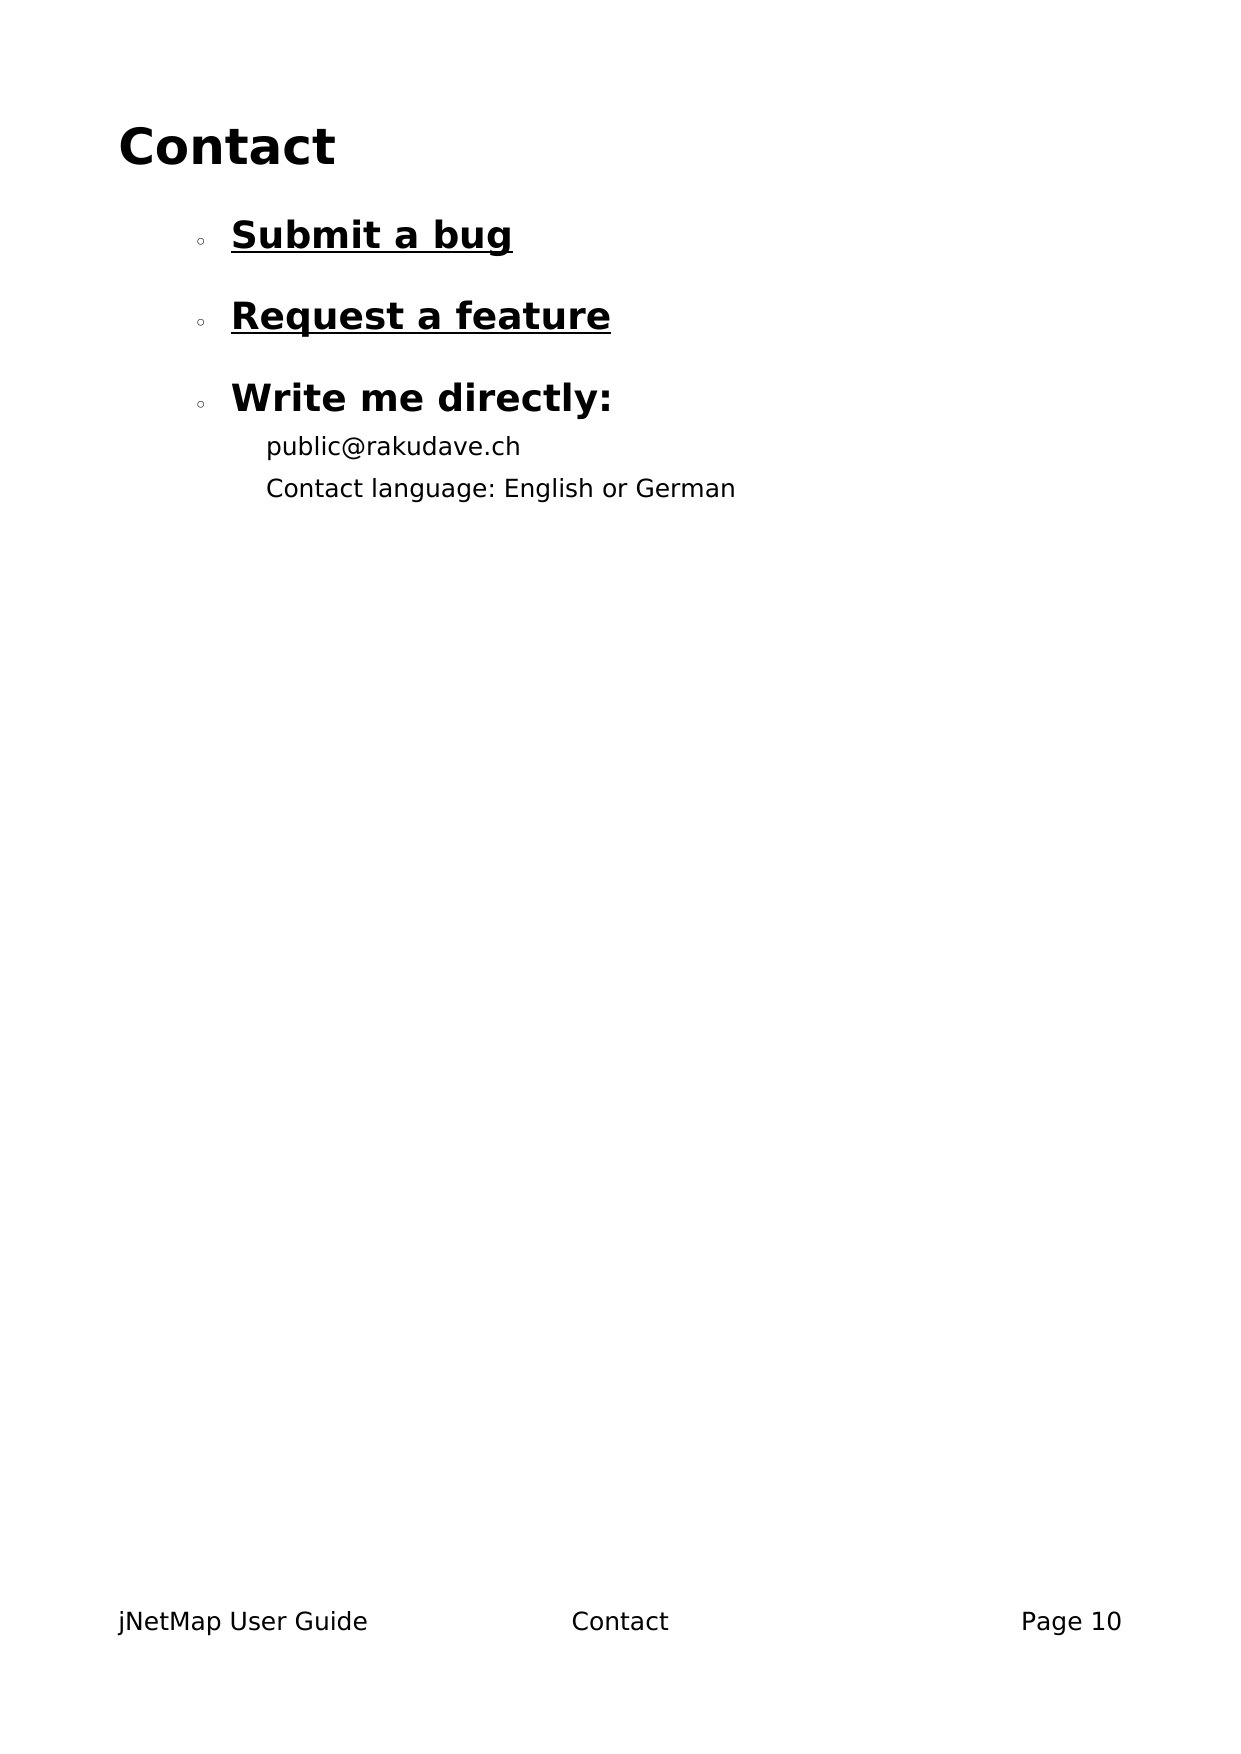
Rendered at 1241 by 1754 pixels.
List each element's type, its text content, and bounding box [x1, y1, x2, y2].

text Contact language: English or German [118, 474, 1122, 503]
text public@rakudave.ch [118, 432, 1122, 461]
subtitle Request a feature [193, 295, 1122, 339]
subtitle Write me directly: [193, 376, 1122, 420]
subtitle Submit a bug [193, 214, 1122, 257]
subtitle Contact [118, 118, 1122, 176]
